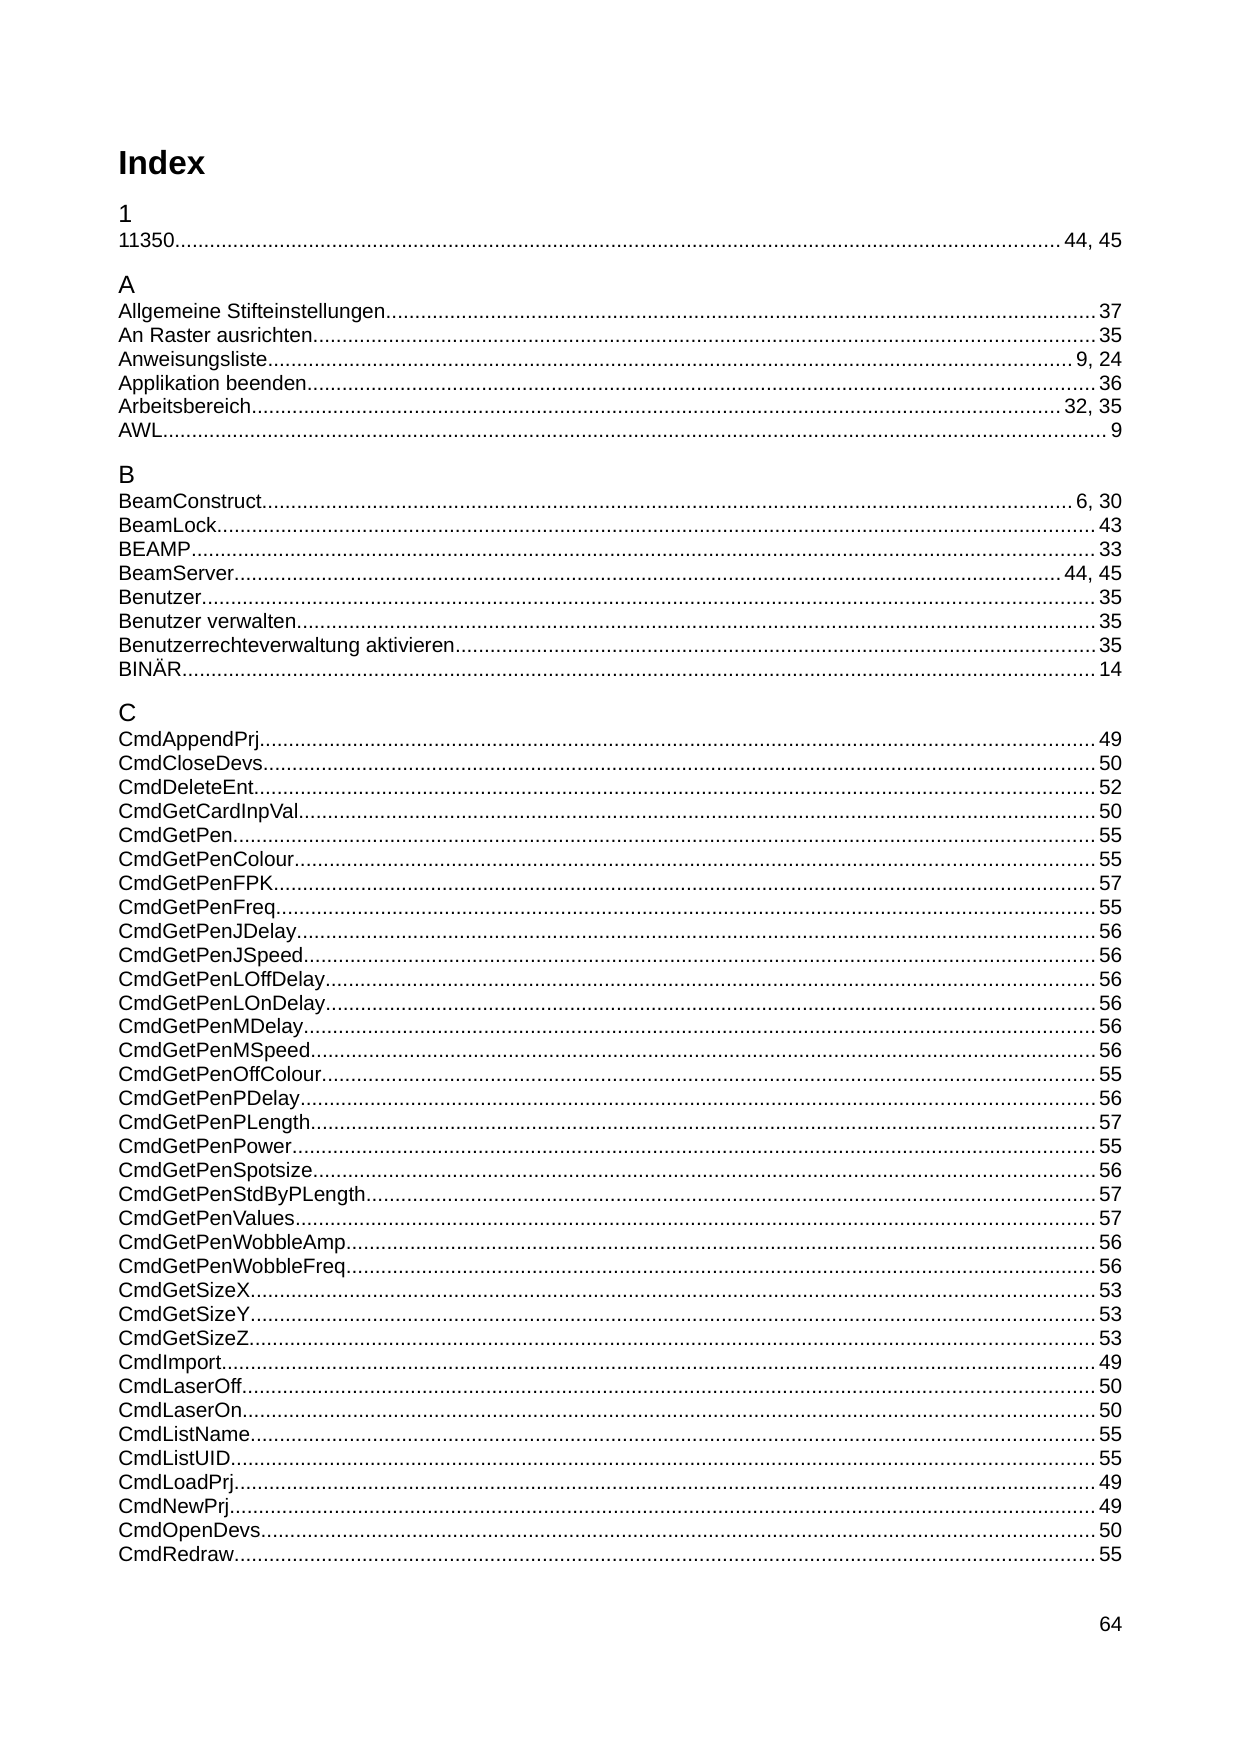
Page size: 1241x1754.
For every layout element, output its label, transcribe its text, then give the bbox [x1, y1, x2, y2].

text CmdListName 55 [118, 1422, 1122, 1446]
text CmdGetPenValues 57 [118, 1206, 1122, 1230]
text Applikation beenden 36 [118, 370, 1122, 394]
text An Raster ausrichten 35 [118, 322, 1122, 346]
text CmdGetPenJDelay 56 [118, 918, 1122, 942]
text CmdLaserOff 50 [118, 1374, 1122, 1398]
text CmdGetSizeX 53 [118, 1278, 1122, 1302]
text BINÄR 14 [118, 656, 1122, 680]
text BeamServer 44, 45 [118, 561, 1122, 584]
text CmdGetPenOffColour 55 [118, 1062, 1122, 1086]
text CmdAppendPrj 49 [118, 727, 1122, 751]
text 1 [118, 199, 1122, 228]
text BeamLock 43 [118, 513, 1122, 537]
text Benutzer 35 [118, 584, 1122, 608]
text BeamConstruct 6, 30 [118, 489, 1122, 513]
text CmdGetPenLOffDelay 56 [118, 966, 1122, 990]
text Benutzerrechteverwaltung aktivieren 35 [118, 632, 1122, 656]
text CmdGetCardInpVal 50 [118, 799, 1122, 823]
text CmdGetPenPDelay 56 [118, 1086, 1122, 1110]
text CmdListUID 55 [118, 1446, 1122, 1469]
text CmdGetPenWobbleAmp 56 [118, 1230, 1122, 1254]
text CmdGetSizeZ 53 [118, 1326, 1122, 1350]
text CmdGetPenMSpeed 56 [118, 1038, 1122, 1062]
text CmdRedraw 55 [118, 1541, 1122, 1565]
text CmdGetPen 55 [118, 823, 1122, 847]
text CmdGetPenMDelay 56 [118, 1014, 1122, 1038]
subtitle Index [118, 143, 1122, 182]
text A [118, 270, 1122, 298]
text Arbeitsbereich 32, 35 [118, 394, 1122, 418]
text CmdGetPenFreq 55 [118, 894, 1122, 918]
text CmdImport 49 [118, 1350, 1122, 1374]
text Anweisungsliste 9, 24 [118, 346, 1122, 370]
text CmdGetPenFPK 57 [118, 871, 1122, 894]
text CmdGetPenSpotsize 56 [118, 1158, 1122, 1182]
text CmdGetPenJSpeed 56 [118, 942, 1122, 966]
text CmdGetPenPower 55 [118, 1134, 1122, 1158]
text CmdOpenDevs 50 [118, 1517, 1122, 1541]
text CmdGetPenPLength 57 [118, 1110, 1122, 1134]
text CmdGetPenLOnDelay 56 [118, 990, 1122, 1014]
text Allgemeine Stifteinstellungen 37 [118, 298, 1122, 322]
text CmdNewPrj 49 [118, 1493, 1122, 1517]
text CmdCloseDevs 50 [118, 751, 1122, 775]
text CmdGetSizeY 53 [118, 1302, 1122, 1326]
text CmdGetPenWobbleFreq 56 [118, 1254, 1122, 1278]
text CmdDeleteEnt 52 [118, 775, 1122, 799]
text B [118, 460, 1122, 489]
text Benutzer verwalten 35 [118, 608, 1122, 632]
text CmdLoadPrj 49 [118, 1469, 1122, 1493]
text C [118, 698, 1122, 727]
text AWL 9 [118, 418, 1122, 442]
text CmdGetPenStdByPLength 57 [118, 1182, 1122, 1206]
text CmdLaserOn 50 [118, 1398, 1122, 1422]
text 11350 44, 45 [118, 228, 1122, 252]
text BEAMP 33 [118, 537, 1122, 561]
text CmdGetPenColour 55 [118, 847, 1122, 871]
